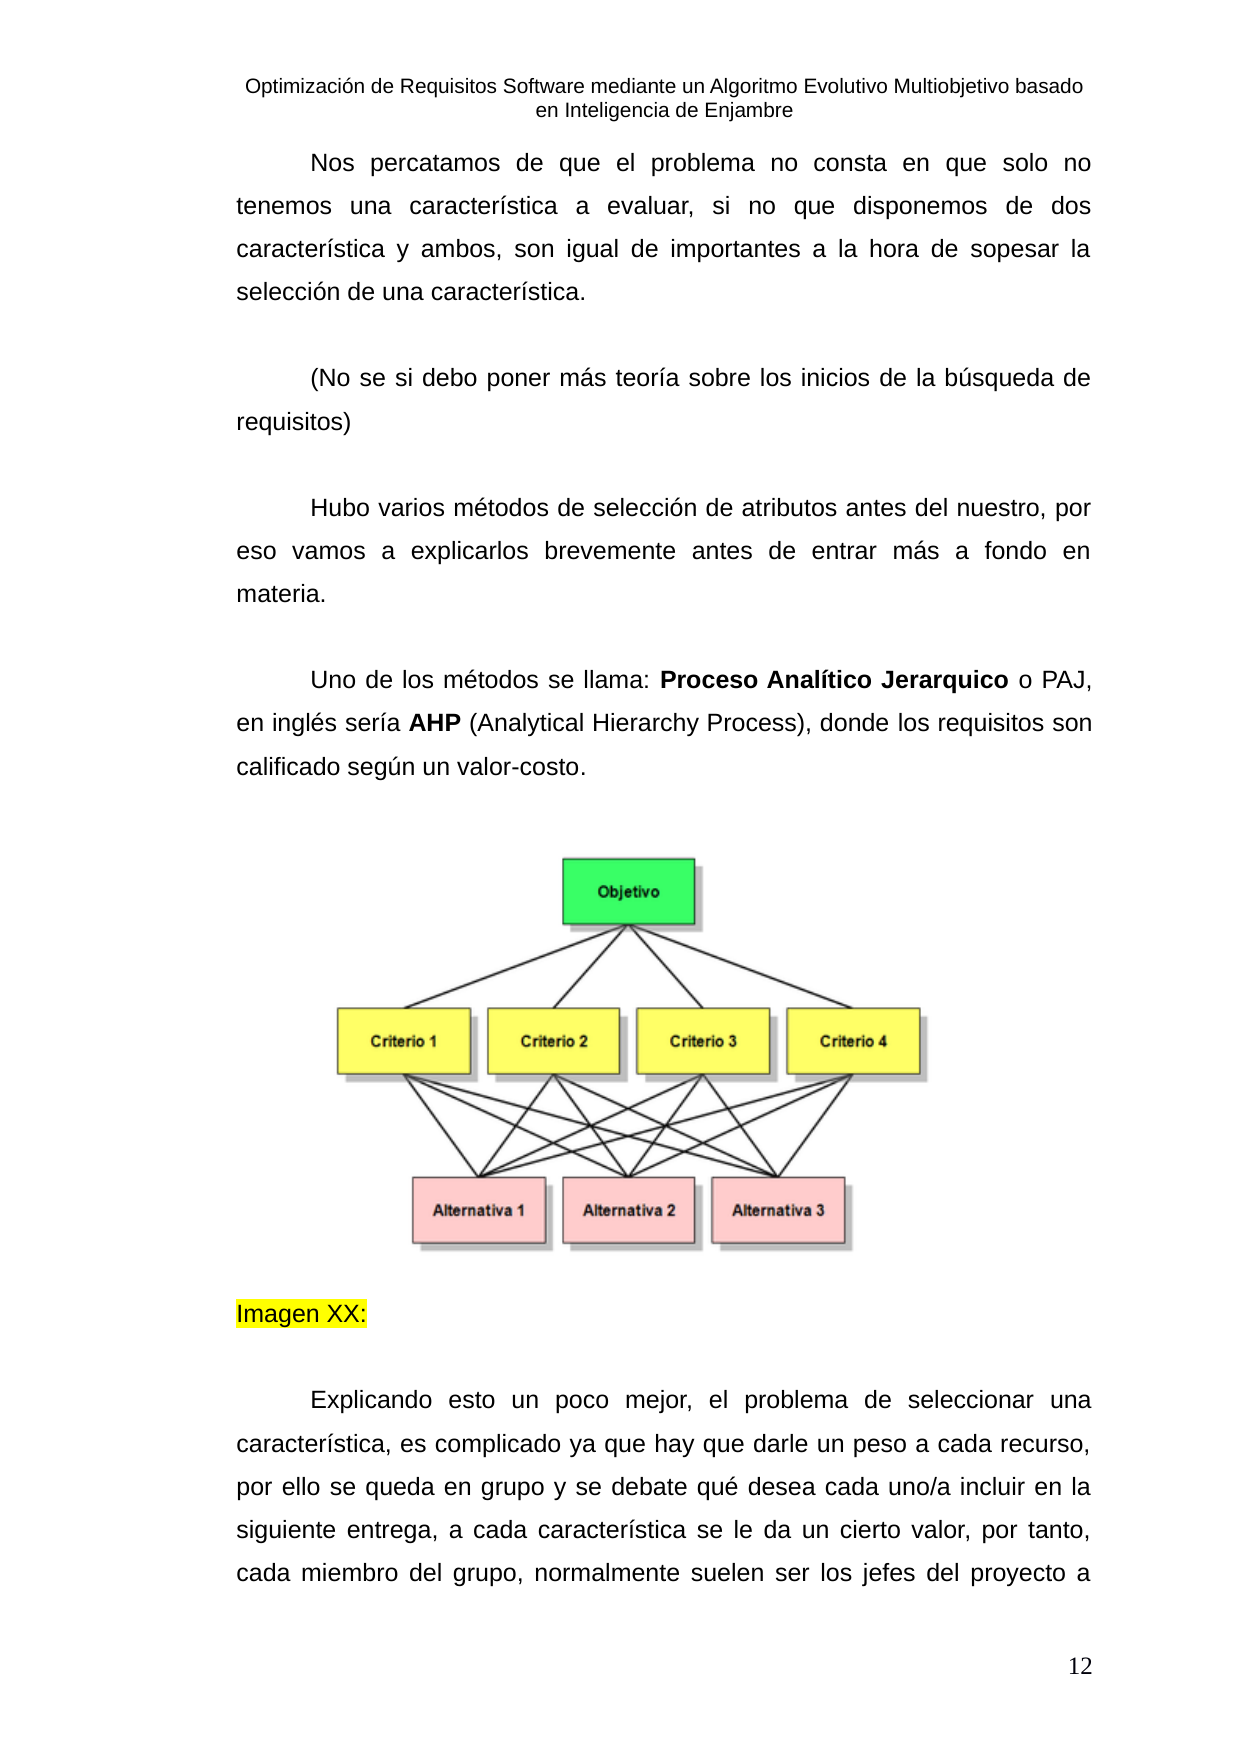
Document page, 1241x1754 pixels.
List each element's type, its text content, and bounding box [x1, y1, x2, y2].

text Imagen XX: [236, 838, 1092, 1328]
text Explicando esto un poco mejor, el problema de seleccionar una característica, es complicado ya que hay que darle un peso a cada recurso, por ello se queda en grupo y se debate qué desea cada uno/a incluir en la siguiente entrega, a cada característica se le da un cierto valor, por tanto, cada miembro del grupo, normalmente suelen ser los jefes del proyecto a [236, 1386, 1092, 1587]
picture [320, 840, 946, 1271]
text Hubo varios métodos de selección de atributos antes del nuestro, por eso vamos a explicarlos brevemente antes de entrar más a fondo en materia. [236, 493, 1092, 608]
text (No se si debo poner más teoría sobre los inicios de la búsqueda de requisitos) [236, 363, 1092, 435]
text Nos percatamos de que el problema no consta en que solo no tenemos una característica a evaluar, si no que disponemos de dos característica y ambos, son igual de importantes a la hora de sopesar la selección de una característica. [236, 148, 1092, 306]
text Uno de los métodos se llama: Proceso Analítico Jerarquico o PAJ, en inglés sería AHP (Analytical Hierarchy Process), donde los requisitos son calificado según un valor-costo. [236, 665, 1092, 780]
